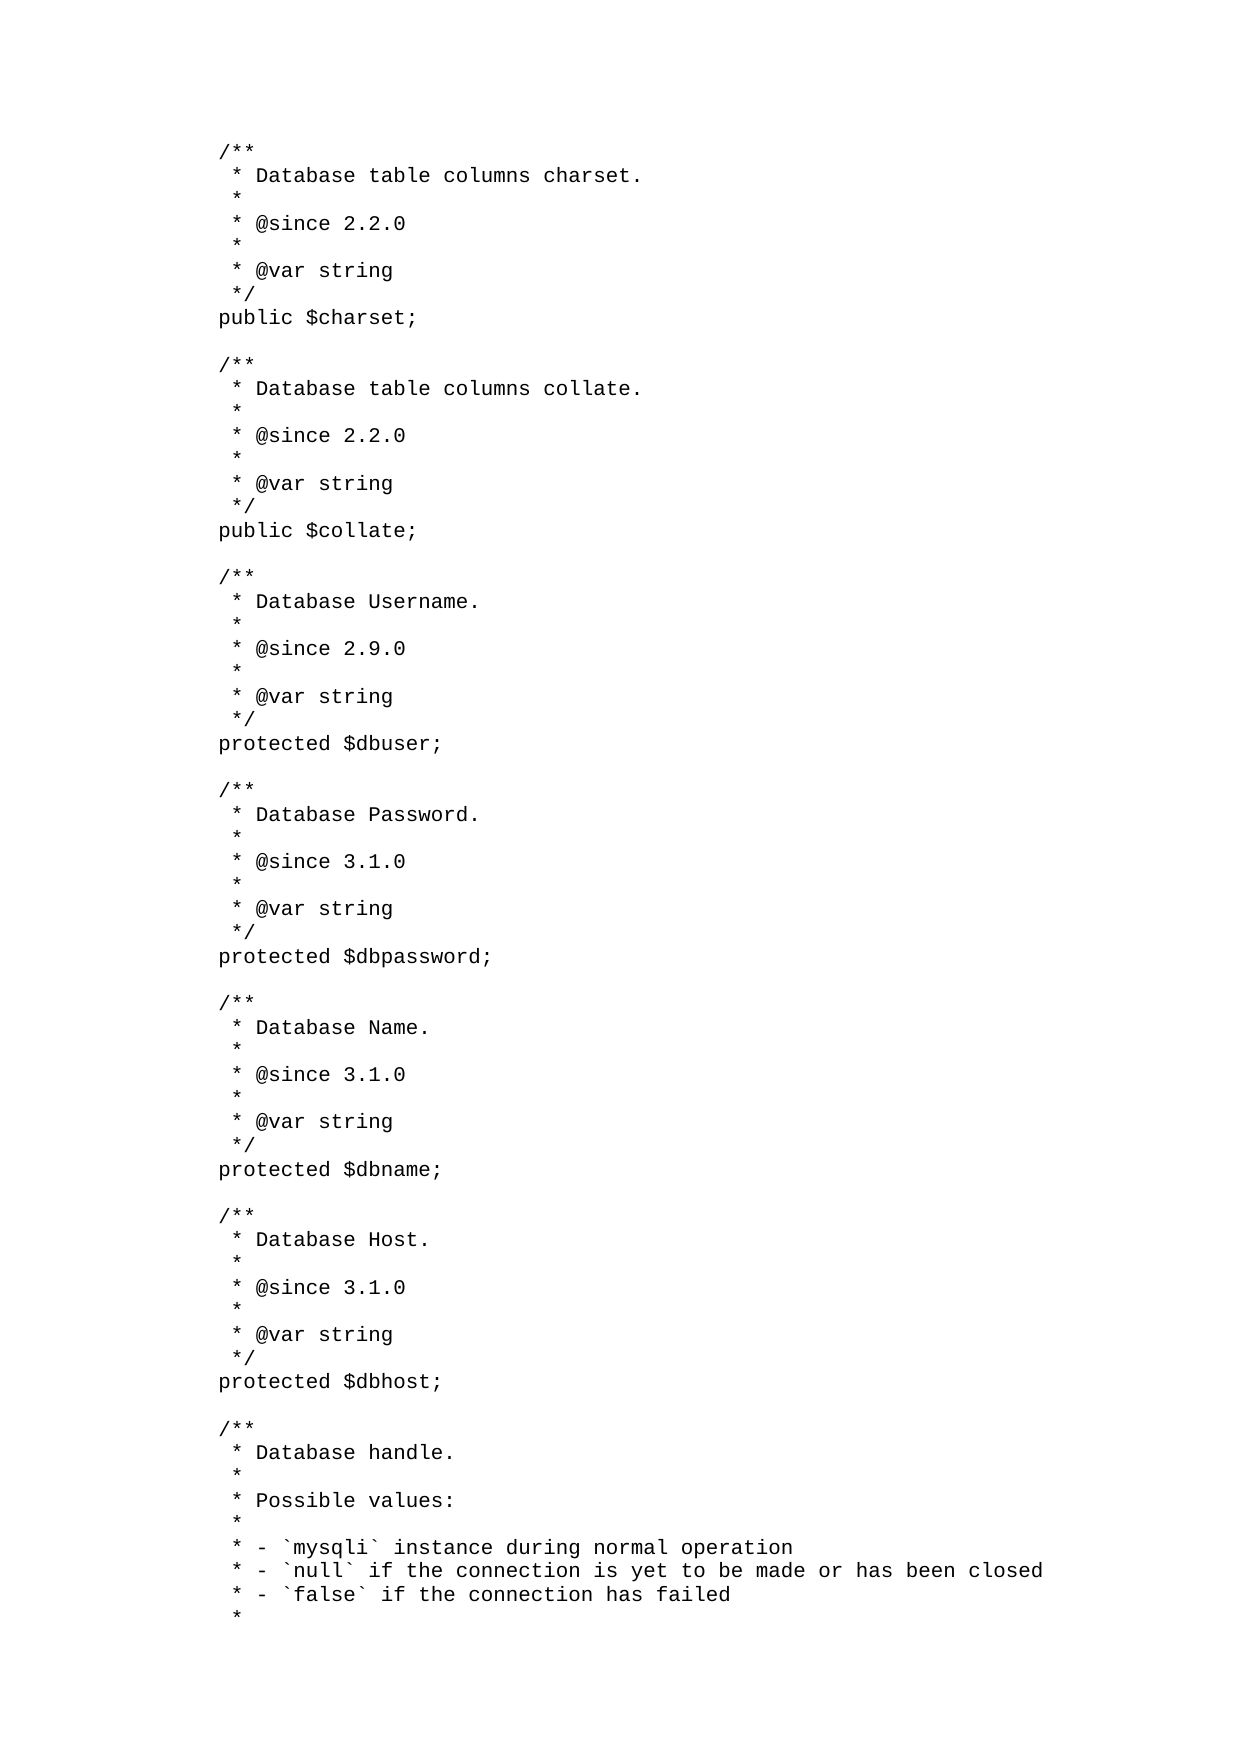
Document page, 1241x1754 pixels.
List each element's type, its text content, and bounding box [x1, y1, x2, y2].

text * @since 3.1.0 [118, 1064, 1122, 1088]
text * [118, 189, 1122, 213]
text * [118, 1466, 1122, 1489]
text * [118, 1040, 1122, 1064]
text * [118, 875, 1122, 898]
text */ [118, 1348, 1122, 1371]
text protected $dbuser; [118, 733, 1122, 757]
text protected $dbpassword; [118, 946, 1122, 969]
text * Database handle. [118, 1442, 1122, 1466]
text * [118, 402, 1122, 426]
text * [118, 1513, 1122, 1537]
text * - `null` if the connection is yet to be made or has been closed [118, 1561, 1122, 1584]
text * - `mysqli` instance during normal operation [118, 1537, 1122, 1561]
text * [118, 449, 1122, 473]
text /** [118, 354, 1122, 378]
text * @var string [118, 686, 1122, 709]
text public $collate; [118, 520, 1122, 544]
text * @since 2.2.0 [118, 213, 1122, 236]
text */ [118, 709, 1122, 733]
text * [118, 1088, 1122, 1111]
text * @since 2.9.0 [118, 638, 1122, 662]
text * - `false` if the connection has failed [118, 1584, 1122, 1608]
text * Database Name. [118, 1017, 1122, 1040]
text * Database Username. [118, 591, 1122, 615]
text * [118, 827, 1122, 851]
text * Possible values: [118, 1489, 1122, 1513]
text * Database table columns collate. [118, 378, 1122, 402]
text /** [118, 993, 1122, 1017]
text * Database Host. [118, 1229, 1122, 1253]
text * @var string [118, 473, 1122, 496]
text * @since 3.1.0 [118, 851, 1122, 875]
text * [118, 662, 1122, 686]
text * [118, 615, 1122, 638]
text */ [118, 284, 1122, 307]
text /** [118, 780, 1122, 804]
text * @since 3.1.0 [118, 1277, 1122, 1300]
text * @var string [118, 260, 1122, 284]
text * @since 2.2.0 [118, 426, 1122, 449]
text */ [118, 496, 1122, 520]
text * Database table columns charset. [118, 165, 1122, 189]
text */ [118, 922, 1122, 946]
text /** [118, 567, 1122, 591]
text * [118, 236, 1122, 260]
text * [118, 1608, 1122, 1631]
text protected $dbname; [118, 1158, 1122, 1182]
text /** [118, 1419, 1122, 1442]
text * @var string [118, 898, 1122, 922]
text * [118, 1300, 1122, 1324]
text /** [118, 1206, 1122, 1229]
text /** [118, 142, 1122, 165]
text * @var string [118, 1324, 1122, 1348]
text * Database Password. [118, 804, 1122, 827]
text * @var string [118, 1111, 1122, 1135]
text * [118, 1253, 1122, 1277]
text */ [118, 1135, 1122, 1158]
text protected $dbhost; [118, 1371, 1122, 1395]
text public $charset; [118, 307, 1122, 331]
